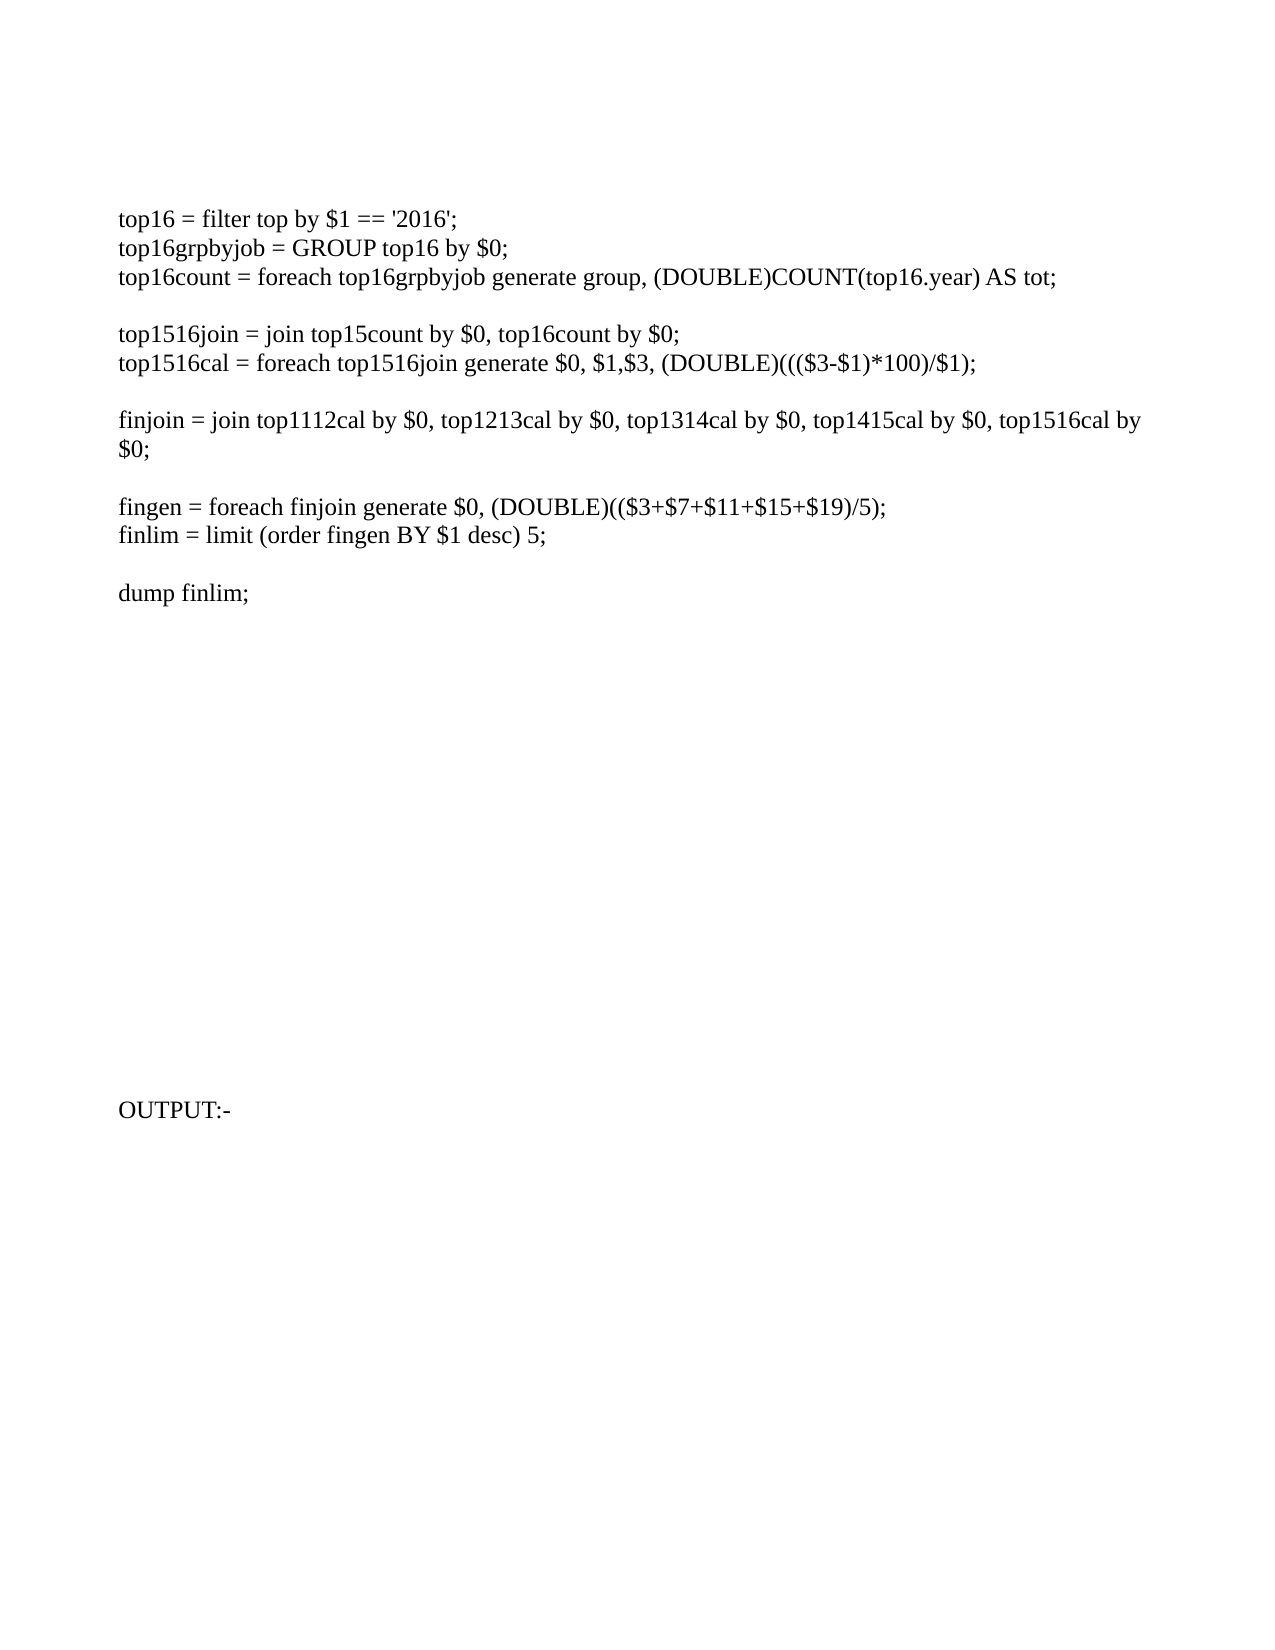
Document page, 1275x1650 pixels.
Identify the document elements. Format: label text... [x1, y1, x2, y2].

text top1516cal = foreach top1516join generate $0, $1,$3, (DOUBLE)((($3-$1)*100)/$1); [118, 348, 1157, 377]
text top16grpbyjob = GROUP top16 by $0; [118, 233, 1157, 262]
text top16count = foreach top16grpbyjob generate group, (DOUBLE)COUNT(top16.year) AS tot; [118, 262, 1157, 291]
text finjoin = join top1112cal by $0, top1213cal by $0, top1314cal by $0, top1415cal by $0, top1516cal by $0; [118, 406, 1157, 463]
text OUTPUT:- [118, 1096, 1157, 1124]
text top16 = filter top by $1 == '2016'; [118, 204, 1157, 233]
text dump finlim; [118, 578, 1157, 607]
text finlim = limit (order fingen BY $1 desc) 5; [118, 521, 1157, 549]
text fingen = foreach finjoin generate $0, (DOUBLE)(($3+$7+$11+$15+$19)/5); [118, 492, 1157, 521]
text top1516join = join top15count by $0, top16count by $0; [118, 319, 1157, 348]
